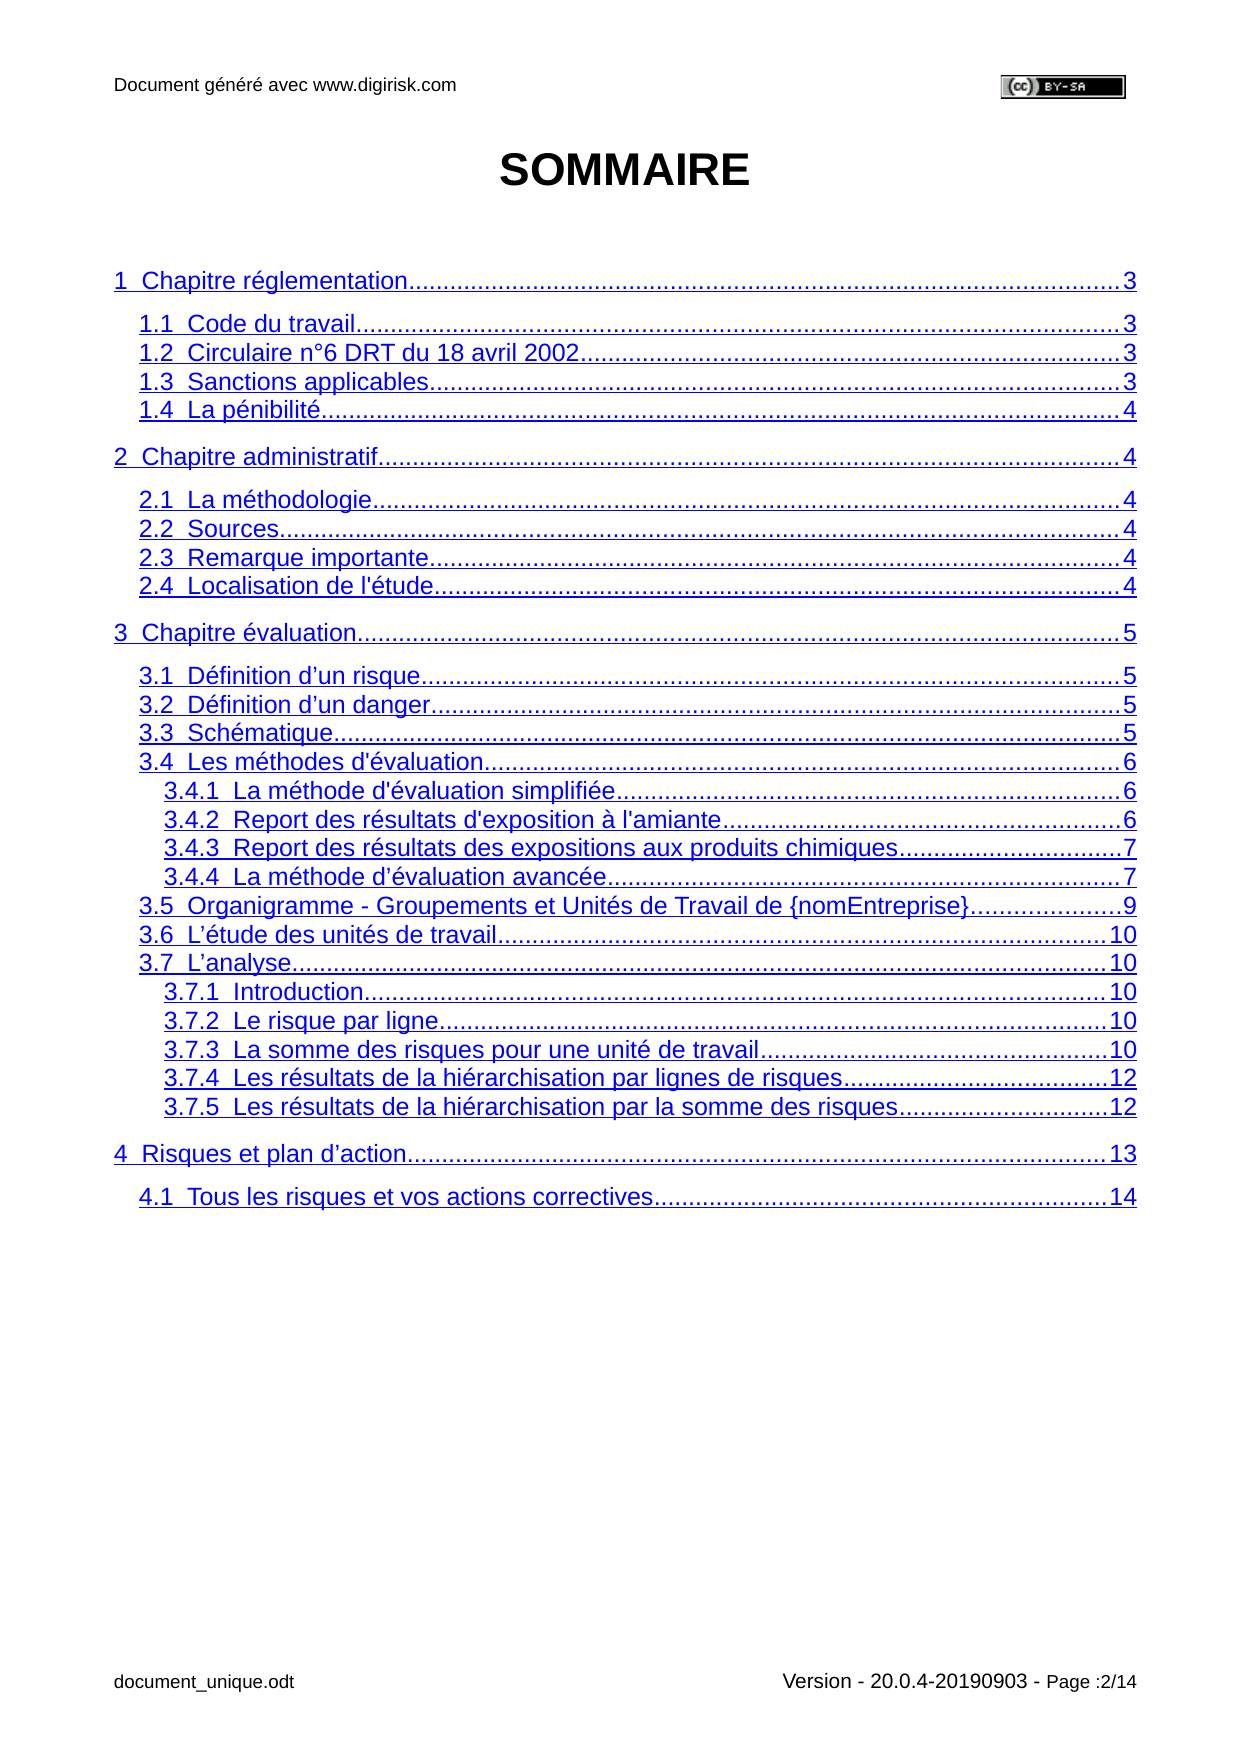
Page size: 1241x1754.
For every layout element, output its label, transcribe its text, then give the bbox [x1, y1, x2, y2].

text 3.2 Définition d’un danger 5 [139, 689, 1137, 715]
text 3.4.4 La méthode d’évaluation avancée 7 [164, 862, 1137, 887]
text 2.4 Localisation de l'étude 4 [139, 571, 1137, 596]
text 3.4.1 La méthode d'évaluation simplifiée 6 [164, 776, 1137, 801]
text 3.7.3 La somme des risques pour une unité de travail 10 [164, 1034, 1137, 1060]
text 3.4 Les méthodes d'évaluation 6 [139, 747, 1137, 772]
text 4 Risques et plan d’action 13 [114, 1138, 1137, 1164]
text SOMMAIRE [114, 143, 1137, 196]
text 3.4.3 Report des résultats des expositions aux produits chimiques 7 [164, 833, 1137, 858]
text 1.4 La pénibilité 4 [139, 395, 1137, 420]
text 3.6 L’étude des unités de travail 10 [139, 919, 1137, 945]
text 2.3 Remarque importante 4 [139, 542, 1137, 568]
text 1.3 Sanctions applicables 3 [139, 367, 1137, 392]
text 3 Chapitre évaluation 5 [114, 618, 1137, 643]
text 3.4.2 Report des résultats d'exposition à l'amiante 6 [164, 804, 1137, 830]
text 2.1 La méthodologie 4 [139, 485, 1137, 510]
text 3.7.2 Le risque par ligne 10 [164, 1006, 1137, 1031]
text 2 Chapitre administratif 4 [114, 442, 1137, 467]
text 4.1 Tous les risques et vos actions correctives 14 [139, 1182, 1137, 1207]
text 3.7 L’analyse 10 [139, 948, 1137, 973]
text 3.7.4 Les résultats de la hiérarchisation par lignes de risques 12 [164, 1063, 1137, 1088]
text 1.2 Circulaire n°6 DRT du 18 avril 2002 3 [139, 338, 1137, 363]
text 2.2 Sources 4 [139, 514, 1137, 539]
text 1 Chapitre réglementation 3 [114, 266, 1137, 291]
text 3.3 Schématique 5 [139, 718, 1137, 743]
picture [1000, 75, 1126, 99]
text 1.1 Code du travail 3 [139, 309, 1137, 334]
text 3.1 Définition d’un risque 5 [139, 661, 1137, 686]
text 3.5 Organigramme - Groupements et Unités de Travail de {nomEntreprise} 9 [139, 891, 1137, 916]
text 3.7.1 Introduction 10 [164, 977, 1137, 1002]
text 3.7.5 Les résultats de la hiérarchisation par la somme des risques 12 [164, 1092, 1137, 1117]
